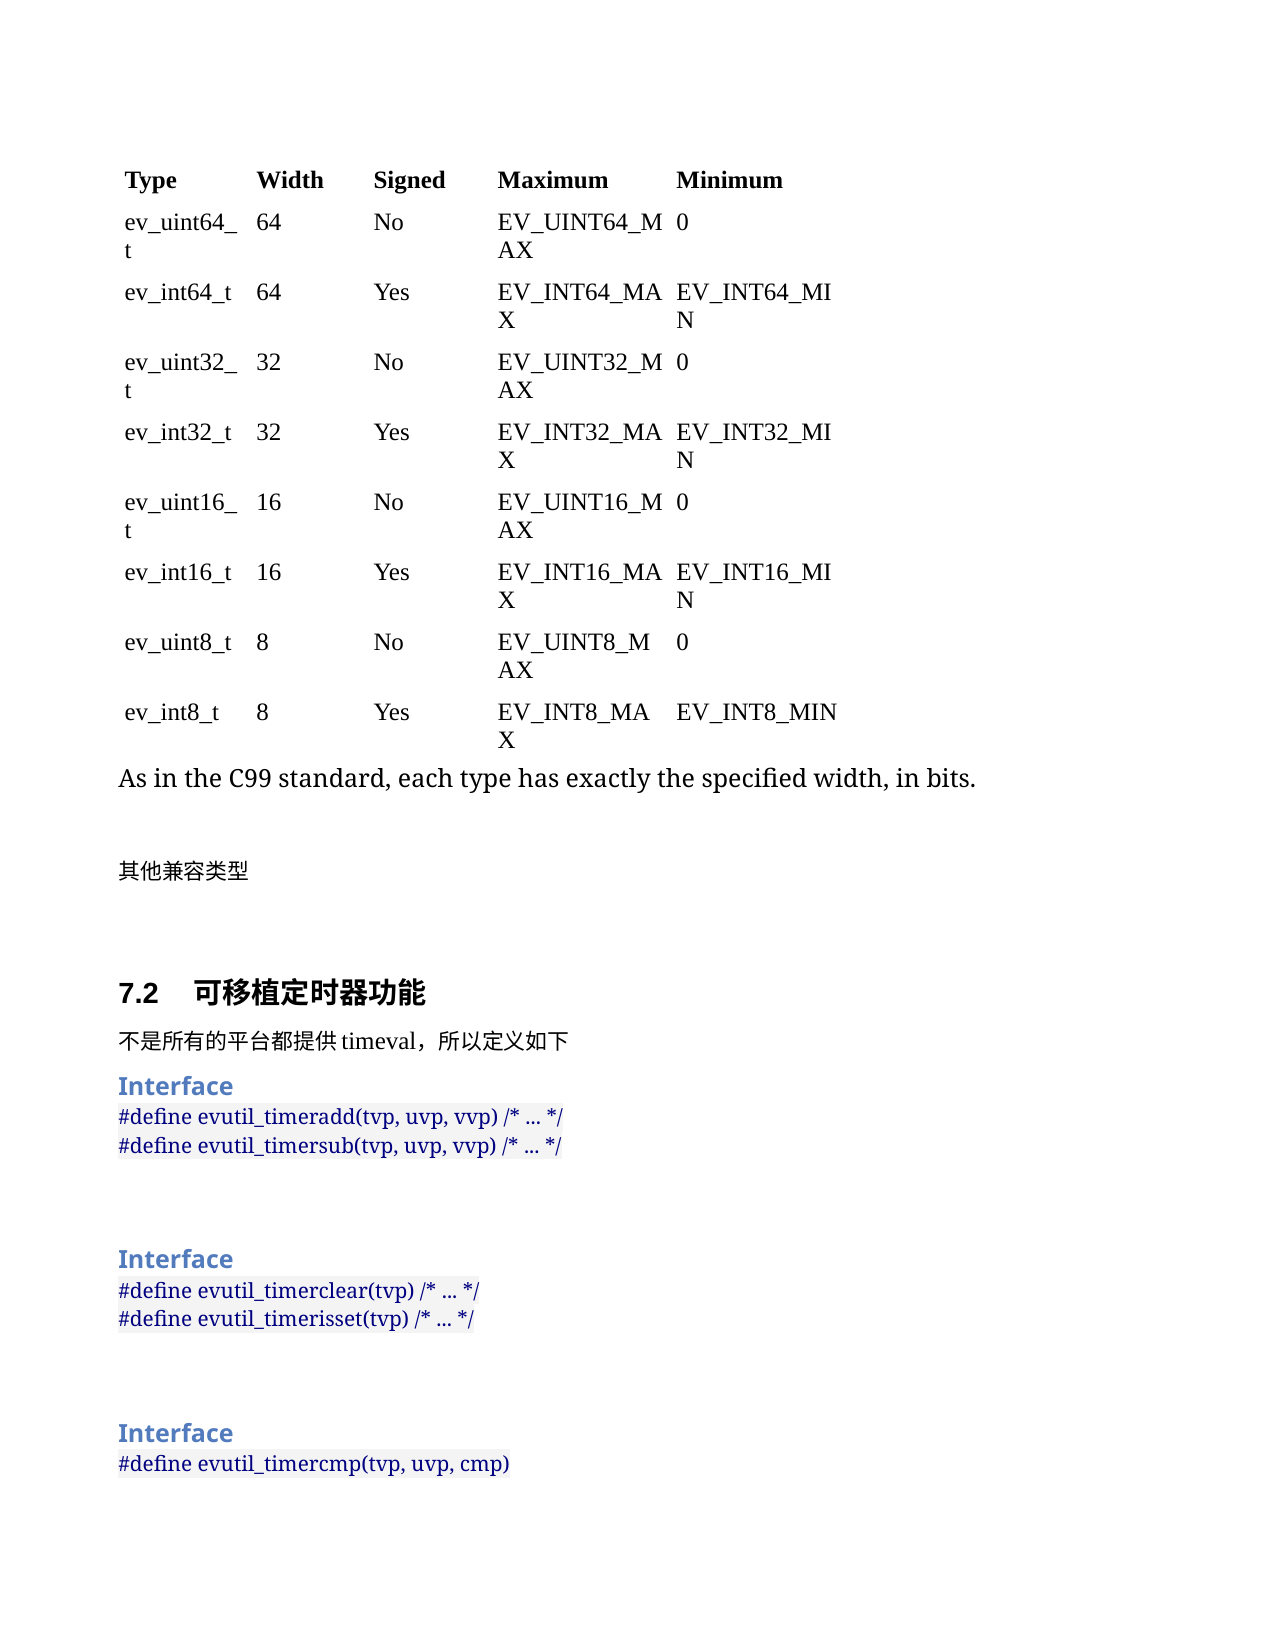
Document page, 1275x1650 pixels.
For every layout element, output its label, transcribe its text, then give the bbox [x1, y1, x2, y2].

table_cell Yes [367, 551, 491, 621]
table_cell ev_int16_t [118, 551, 250, 621]
table_cell No [367, 201, 491, 271]
table_cell EV_INT16_MAX [491, 551, 670, 621]
text #define evutil_timersub(tvp, uvp, vvp) /* ... */ [118, 1131, 1157, 1159]
table_cell ev_uint16_t [118, 481, 250, 551]
table_cell 0 [670, 621, 845, 691]
table_cell EV_INT8_MAX [491, 691, 670, 761]
table_cell 8 [250, 691, 367, 761]
table_cell EV_INT64_MIN [670, 271, 845, 341]
text #define evutil_timerisset(tvp) /* ... */ [118, 1304, 1157, 1333]
text Interface [118, 1242, 1157, 1276]
table_cell No [367, 621, 491, 691]
table_cell EV_INT8_MIN [670, 691, 845, 761]
text #define evutil_timerclear(tvp) /* ... */ [118, 1276, 1157, 1304]
table_cell ev_uint8_t [118, 621, 250, 691]
table_cell ev_uint32_t [118, 341, 250, 411]
table_cell EV_UINT16_MAX [491, 481, 670, 551]
table_cell EV_INT32_MAX [491, 411, 670, 481]
text 其他兼容类型 [118, 854, 1157, 885]
table_header Type [118, 159, 250, 201]
table_header Minimum [670, 159, 845, 201]
subtitle 可移植定时器功能 [118, 969, 1157, 1012]
table_cell 0 [670, 481, 845, 551]
text As in the C99 standard, each type has exactly the specified width, in bits. [118, 761, 1157, 795]
table_cell 16 [250, 481, 367, 551]
table_cell 64 [250, 201, 367, 271]
table_cell 0 [670, 201, 845, 271]
table_cell 16 [250, 551, 367, 621]
table_cell Yes [367, 691, 491, 761]
table_cell 8 [250, 621, 367, 691]
table_cell No [367, 341, 491, 411]
table_cell Yes [367, 411, 491, 481]
table_cell 0 [670, 341, 845, 411]
table_cell EV_INT16_MIN [670, 551, 845, 621]
text Interface [118, 1068, 1157, 1102]
table_cell 32 [250, 411, 367, 481]
table_cell No [367, 481, 491, 551]
text 不是所有的平台都提供timeval，所以定义如下 [118, 1024, 1157, 1056]
table_cell ev_uint64_t [118, 201, 250, 271]
table_cell ev_int32_t [118, 411, 250, 481]
table_header Width [250, 159, 367, 201]
table_cell EV_UINT8_MAX [491, 621, 670, 691]
table_cell EV_INT64_MAX [491, 271, 670, 341]
table_cell EV_UINT64_MAX [491, 201, 670, 271]
table_header Maximum [491, 159, 670, 201]
table_cell 64 [250, 271, 367, 341]
text #define evutil_timeradd(tvp, uvp, vvp) /* ... */ [118, 1102, 1157, 1131]
text #define evutil_timercmp(tvp, uvp, cmp) [118, 1449, 1157, 1478]
table_cell Yes [367, 271, 491, 341]
table_cell ev_int64_t [118, 271, 250, 341]
table_header Signed [367, 159, 491, 201]
table_cell ev_int8_t [118, 691, 250, 761]
text Interface [118, 1415, 1157, 1449]
table_cell EV_INT32_MIN [670, 411, 845, 481]
table_cell EV_UINT32_MAX [491, 341, 670, 411]
table_cell 32 [250, 341, 367, 411]
